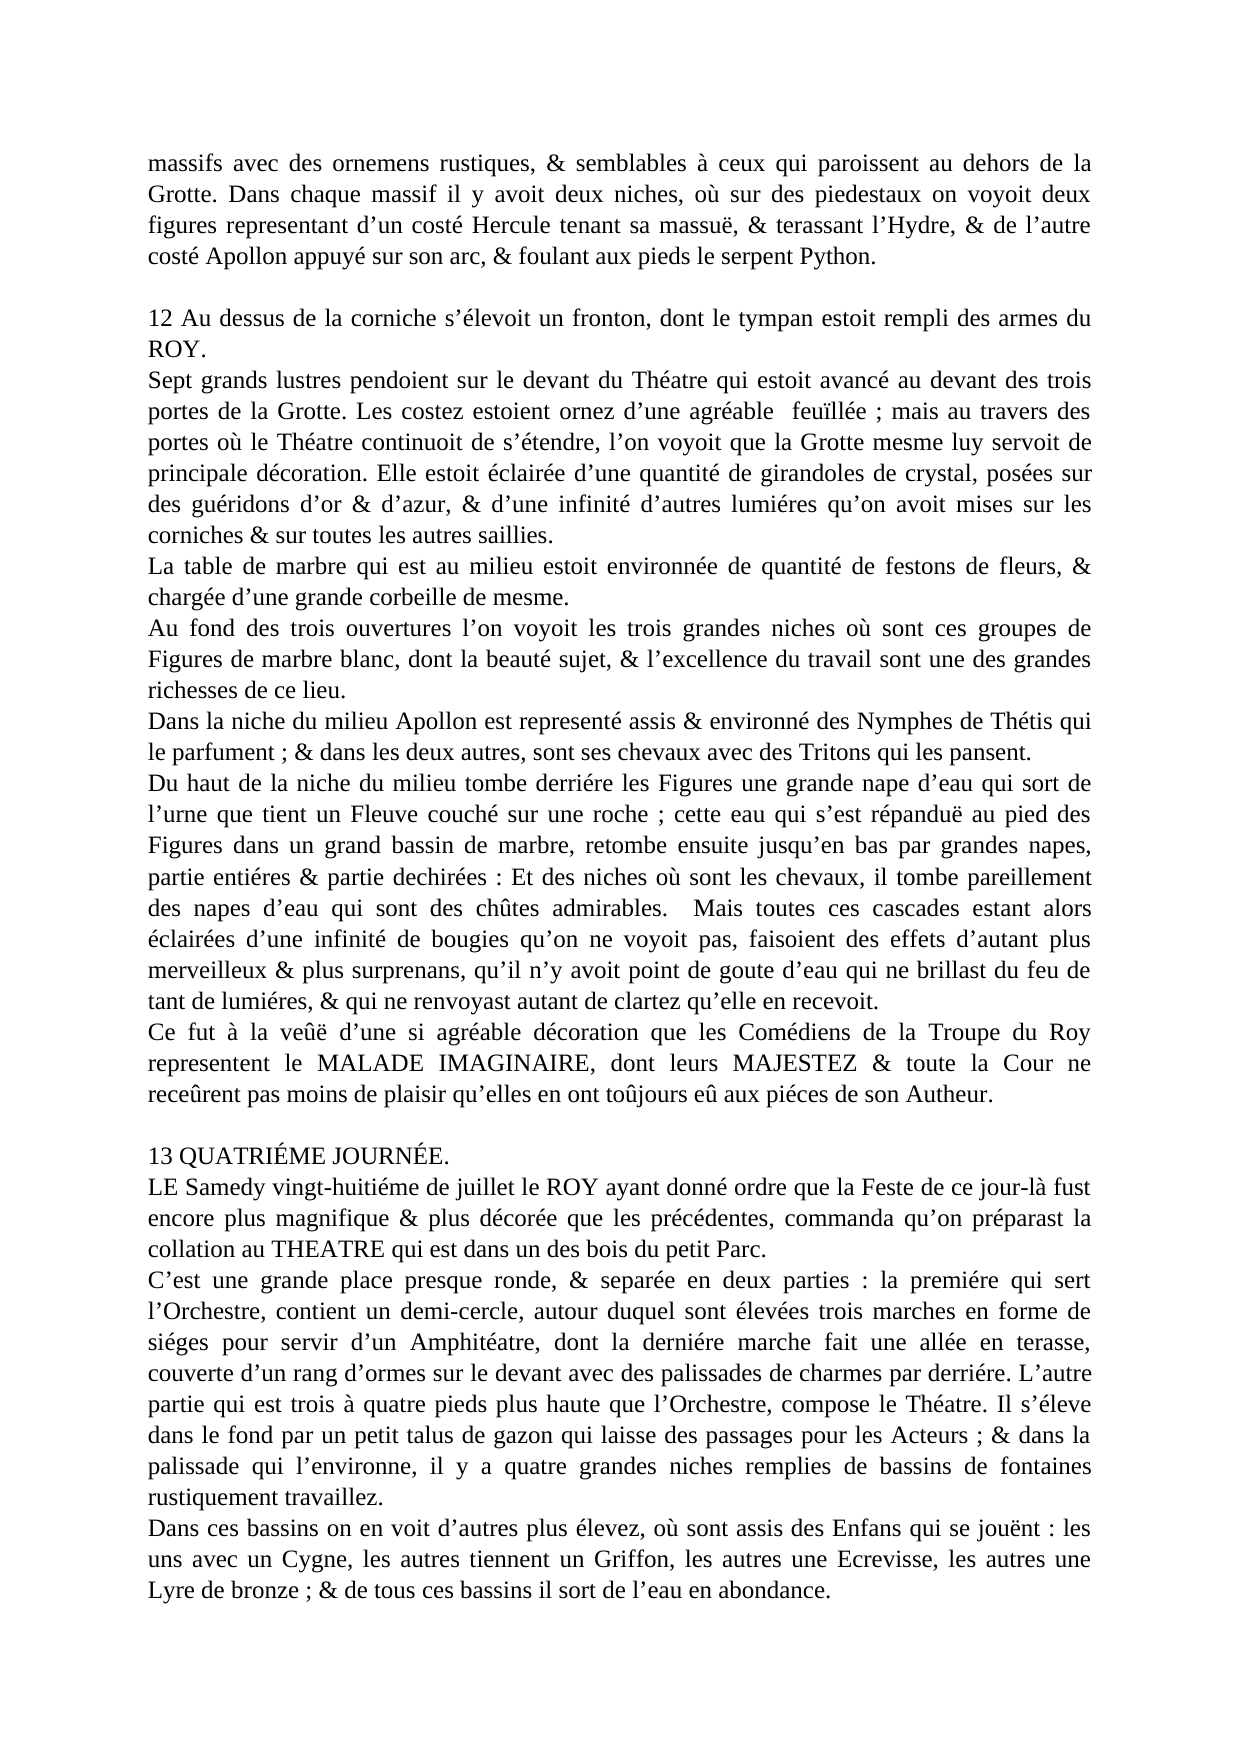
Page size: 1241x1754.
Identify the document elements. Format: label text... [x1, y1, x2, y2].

text Au fond des trois ouvertures l’on voyoit les trois grandes niches où sont ces groupes de Figures de marbre blanc, dont la beauté sujet, & l’excellence du travail sont une des grandes richesses de ce lieu. [148, 613, 1093, 704]
text LE Samedy vingt-huitiéme de juillet le ROY ayant donné ordre que la Feste de ce jour-là fust encore plus magnifique & plus décorée que les précédentes, commanda qu’on préparast la collation au THEATRE qui est dans un des bois du petit Parc. [148, 1172, 1093, 1263]
text massifs avec des ornemens rustiques, & semblables à ceux qui paroissent au dehors de la Grotte. Dans chaque massif il y avoit deux niches, où sur des piedestaux on voyoit deux figures representant d’un costé Hercule tenant sa massuë, & terassant l’Hydre, & de l’autre costé Apollon appuyé sur son arc, & foulant aux pieds le serpent Python. [148, 148, 1093, 269]
text Sept grands lustres pendoient sur le devant du Théatre qui estoit avancé au devant des trois portes de la Grotte. Les costez estoient ornez d’une agréable feuïllée ; mais au travers des portes où le Théatre continuoit de s’étendre, l’on voyoit que la Grotte mesme luy servoit de principale décoration. Elle estoit éclairée d’une quantité de girandoles de crystal, posées sur des guéridons d’or & d’azur, & d’une infinité d’autres lumiéres qu’on avoit mises sur les corniches & sur toutes les autres saillies. [148, 365, 1093, 549]
text Du haut de la niche du milieu tombe derriére les Figures une grande nape d’eau qui sort de l’urne que tient un Fleuve couché sur une roche ; cette eau qui s’est répanduë au pied des Figures dans un grand bassin de marbre, retombe ensuite jusqu’en bas par grandes napes, partie entiéres & partie dechirées : Et des niches où sont les chevaux, il tombe pareillement des napes d’eau qui sont des chûtes admirables. Mais toutes ces cascades estant alors éclairées d’une infinité de bougies qu’on ne voyoit pas, faisoient des effets d’autant plus merveilleux & plus surprenans, qu’il n’y avoit point de goute d’eau qui ne brillast du feu de tant de lumiéres, & qui ne renvoyast autant de clartez qu’elle en recevoit. [148, 768, 1093, 1014]
text La table de marbre qui est au milieu estoit environnée de quantité de festons de fleurs, & chargée d’une grande corbeille de mesme. [148, 551, 1093, 611]
text Dans ces bassins on en voit d’autres plus élevez, où sont assis des Enfans qui se jouënt : les uns avec un Cygne, les autres tiennent un Griffon, les autres une Ecrevisse, les autres une Lyre de bronze ; & de tous ces bassins il sort de l’eau en abondance. [148, 1513, 1093, 1604]
text Dans la niche du milieu Apollon est representé assis & environné des Nymphes de Thétis qui le parfument ; & dans les deux autres, sont ses chevaux avec des Tritons qui les pansent. [148, 706, 1093, 766]
text C’est une grande place presque ronde, & separée en deux parties : la premiére qui sert l’Orchestre, contient un demi-cercle, autour duquel sont élevées trois marches en forme de siéges pour servir d’un Amphitéatre, dont la derniére marche fait une allée en terasse, couverte d’un rang d’ormes sur le devant avec des palissades de charmes par derriére. L’autre partie qui est trois à quatre pieds plus haute que l’Orchestre, compose le Théatre. Il s’éleve dans le fond par un petit talus de gazon qui laisse des passages pour les Acteurs ; & dans la palissade qui l’environne, il y a quatre grandes niches remplies de bassins de fontaines rustiquement travaillez. [148, 1265, 1093, 1511]
text 13 QUATRIÉME JOURNÉE. [148, 1141, 1093, 1170]
text 12 Au dessus de la corniche s’élevoit un fronton, dont le tympan estoit rempli des armes du ROY. [148, 303, 1093, 363]
text Ce fut à la veûë d’une si agréable décoration que les Comédiens de la Troupe du Roy representent le MALADE IMAGINAIRE, dont leurs MAJESTEZ & toute la Cour ne receûrent pas moins de plaisir qu’elles en ont toûjours eû aux piéces de son Autheur. [148, 1017, 1093, 1108]
